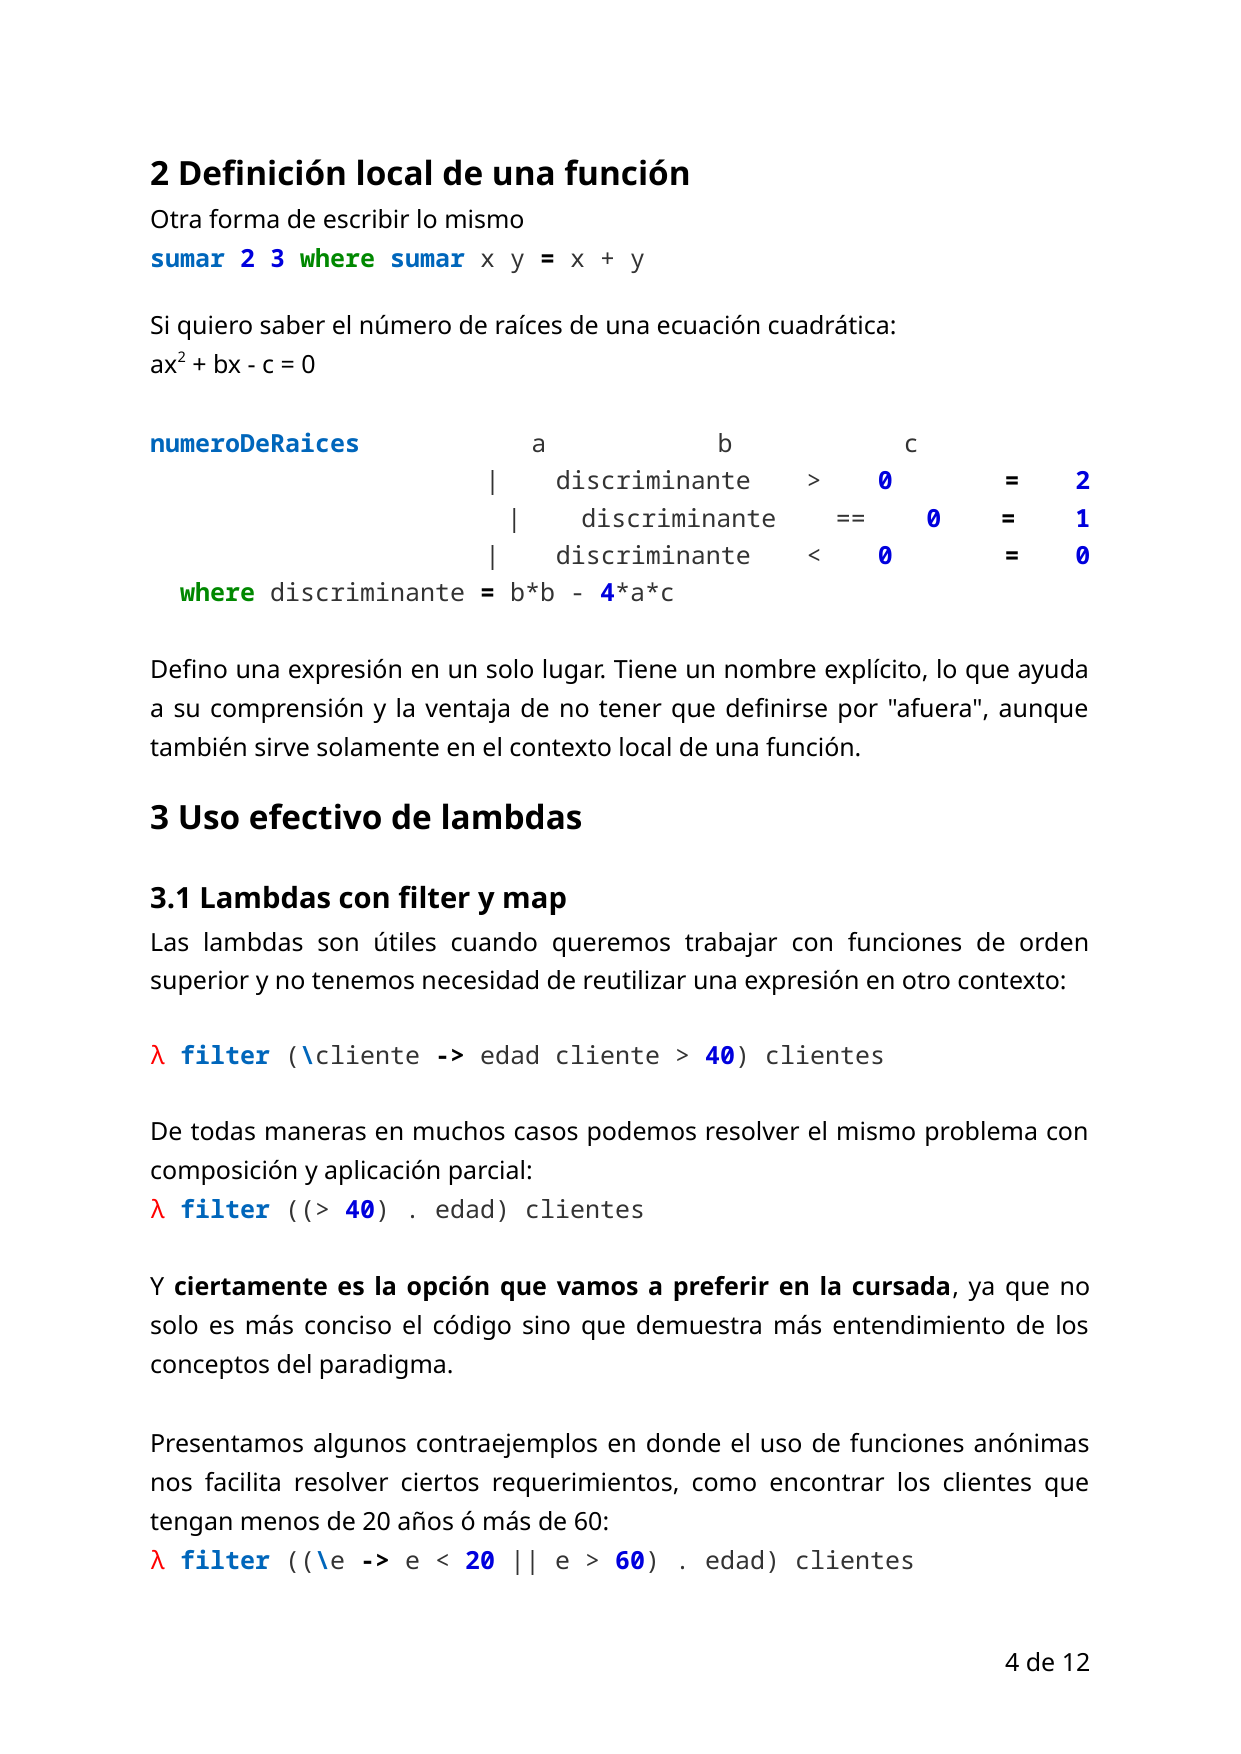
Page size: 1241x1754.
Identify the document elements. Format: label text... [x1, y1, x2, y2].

text Las lambdas son útiles cuando queremos trabajar con funciones de orden superior y no tenemos necesidad de reutilizar una expresión en otro contexto: [150, 925, 1090, 997]
text Presentamos algunos contraejemplos en donde el uso de funciones anónimas nos facilita resolver ciertos requerimientos, como encontrar los clientes que tengan menos de 20 años ó más de 60: [150, 1425, 1090, 1538]
text Si quiero saber el número de raíces de una ecuación cuadrática: [150, 308, 1090, 342]
text Defino una expresión en un solo lugar. Tiene un nombre explícito, lo que ayuda a su comprensión y la ventaja de no tener que definirse por "afuera", aunque también sirve solamente en el contexto local de una función. [150, 652, 1090, 764]
subtitle 2 Definición local de una función [150, 150, 1090, 195]
text Y ciertamente es la opción que vamos a preferir en la cursada, ya que no solo es más conciso el código sino que demuestra más entendimiento de los conceptos del paradigma. [150, 1269, 1090, 1381]
text De todas maneras en muchos casos podemos resolver el mismo problema con composición y aplicación parcial: [150, 1114, 1090, 1187]
text λ filter ((\e -> e < 20 || e > 60) . edad) clientes [150, 1543, 1090, 1577]
text sumar 2 3 where sumar x y = x + y [150, 241, 1090, 275]
text Otra forma de escribir lo mismo [150, 202, 1090, 236]
subtitle 3 Uso efectivo de lambdas [150, 794, 1090, 839]
subtitle 3.1 Lambdas con filter y map [150, 877, 1090, 917]
text numeroDeRaices a b c | discriminante > 0 = 2 | discriminante == 0 = 1 | discriminante < 0 = 0 where discriminante = b*b - 4*a*c [150, 426, 1090, 609]
text λ filter (\cliente -> edad cliente > 40) clientes [150, 1037, 1090, 1071]
text ax2 + bx - c = 0 [150, 347, 1090, 381]
text λ filter ((> 40) . edad) clientes [150, 1192, 1090, 1226]
